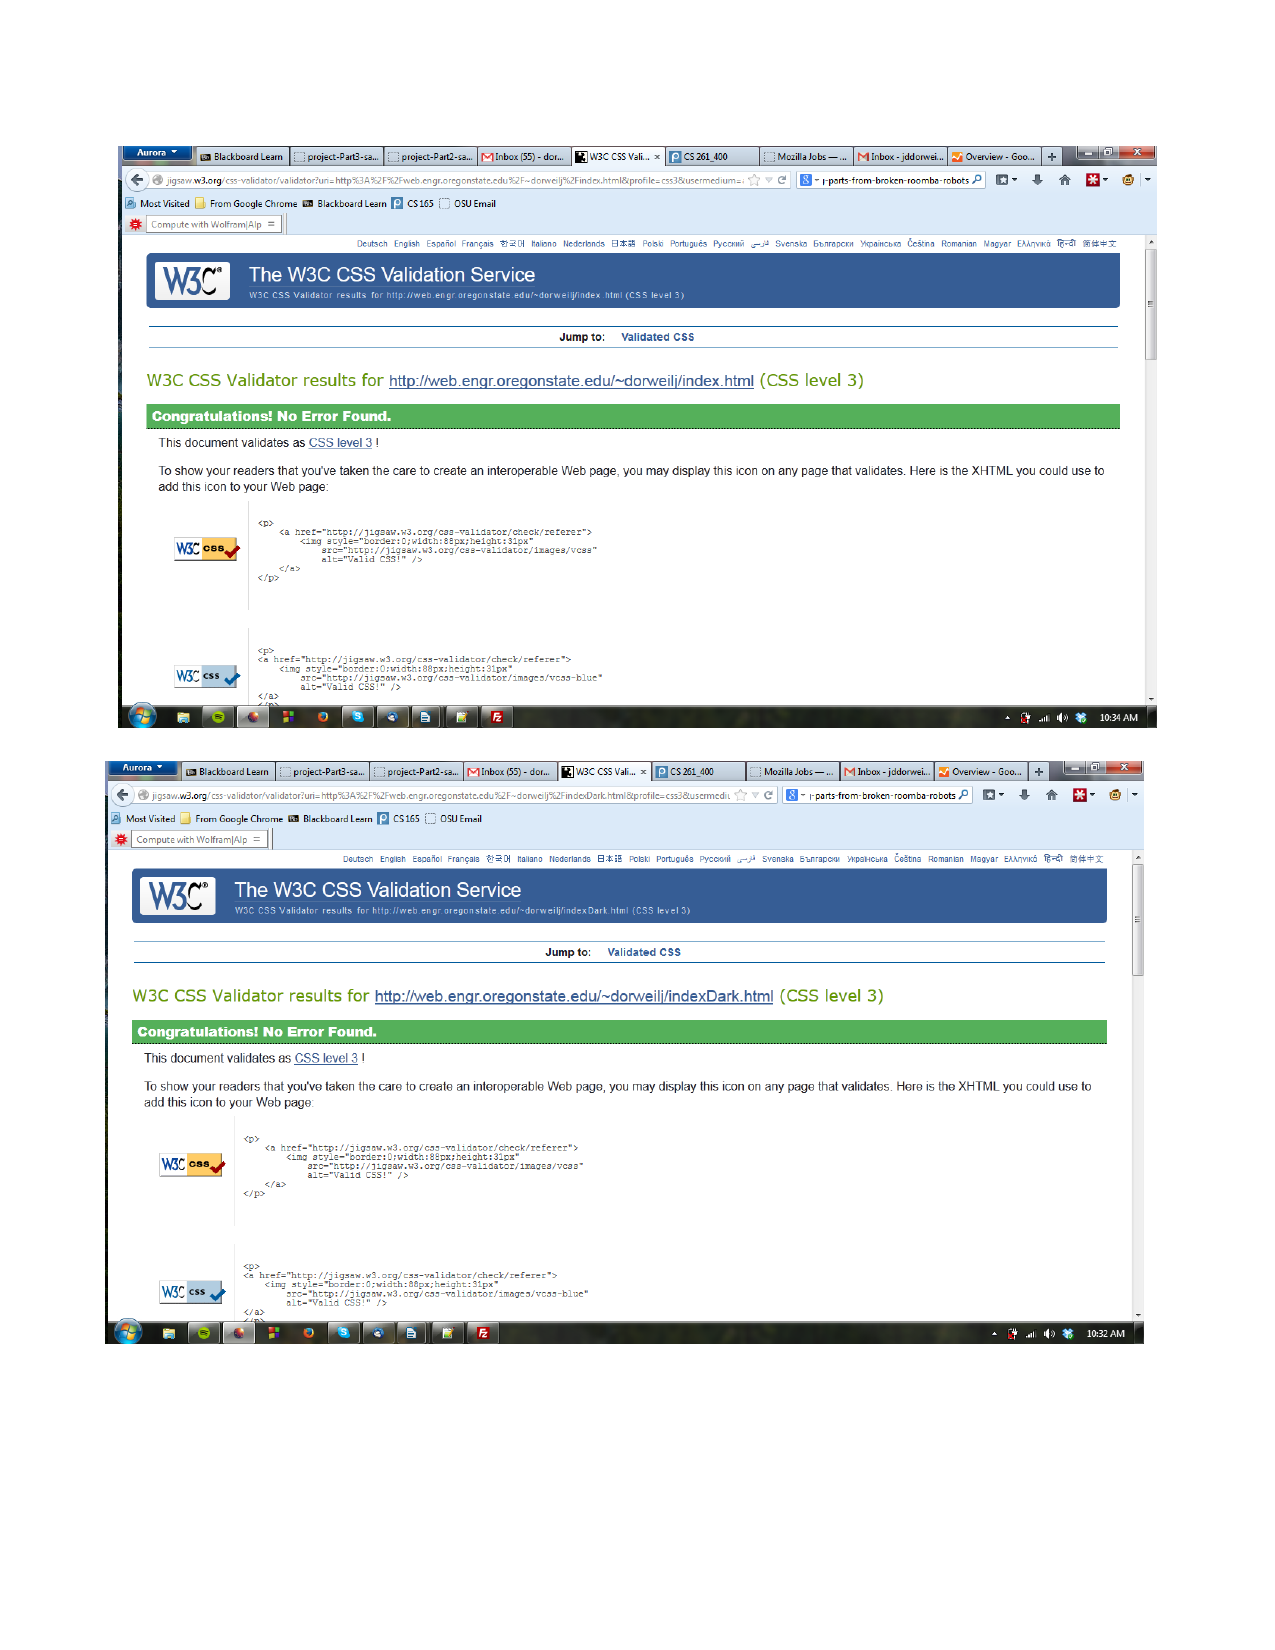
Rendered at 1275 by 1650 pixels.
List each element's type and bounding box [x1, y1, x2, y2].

picture [105, 761, 1144, 1344]
picture [118, 146, 1157, 728]
